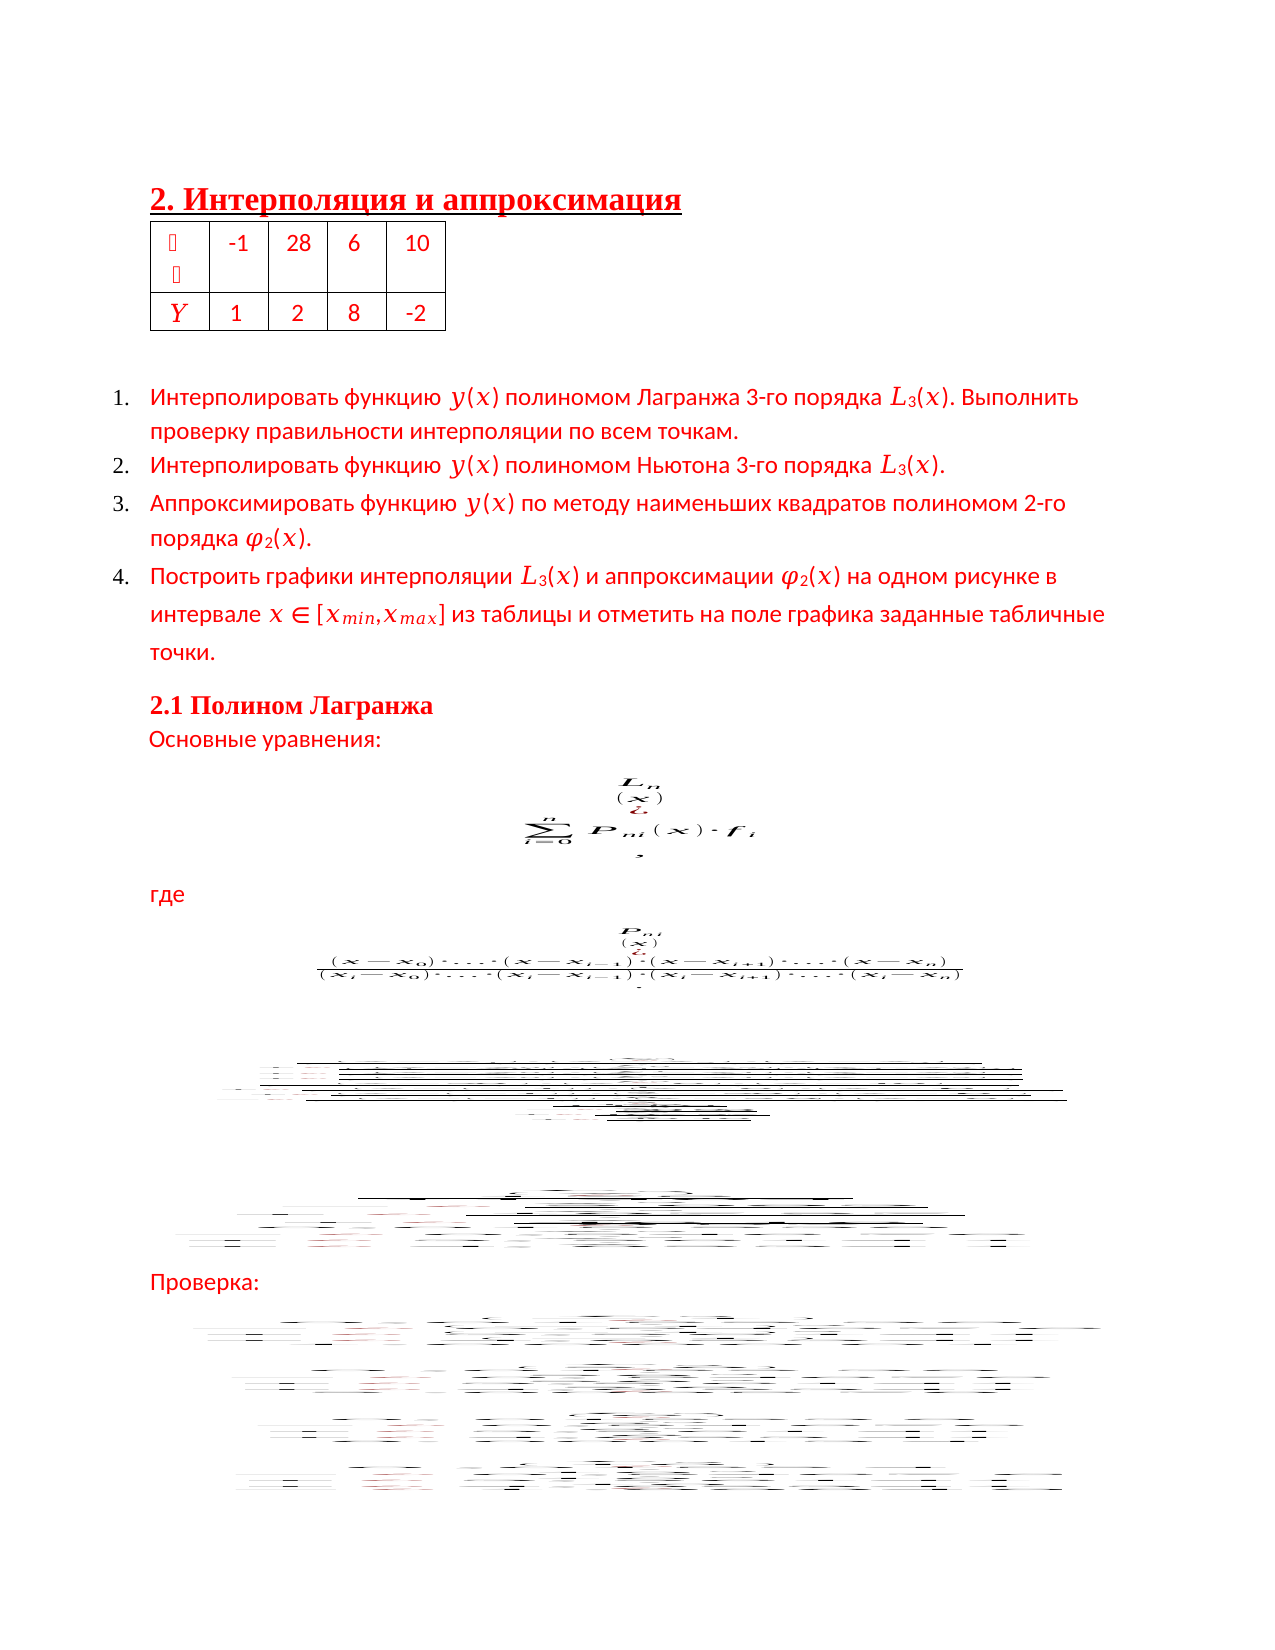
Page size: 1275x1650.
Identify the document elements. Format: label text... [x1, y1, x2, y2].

text где [150, 878, 1129, 908]
table_cell 1 [210, 293, 268, 330]
table_cell 2 [269, 293, 327, 330]
subtitle 2. Интерполяция и аппроксимация [149, 180, 1129, 218]
text Проверка: [150, 1266, 1129, 1297]
list Интерполировать функцию 𝑦(𝑥) полиномом Ньютона 3-го порядка 𝐿3(𝑥). [112, 449, 1123, 480]
list Построить графики интерполяции 𝐿3(𝑥) и аппроксимации 𝜑2(𝑥) на одном рисунке в интервале 𝑥 ∈ [𝑥𝑚𝑖𝑛,𝑥𝑚𝑎𝑥] из таблицы и отметить на поле графика заданные табличные точки. [112, 559, 1123, 666]
table_header 10 [387, 222, 445, 292]
list Интерполировать функцию 𝑦(𝑥) полиномом Лагранжа 3-го порядка 𝐿3(𝑥). Выполнить проверку правильности интерполяции по всем точкам. [112, 380, 1123, 445]
table_cell 𝑌 [151, 293, 209, 330]
table_header -1 [210, 222, 268, 292]
list Аппроксимировать функцию 𝑦(𝑥) по методу наименьших квадратов полиномом 2-го порядка 𝜑2(𝑥). [112, 487, 1123, 552]
table_header 6 [328, 222, 386, 292]
table_header 28 [269, 222, 327, 292]
subtitle 2.1 Полином Лагранжа [149, 689, 1129, 721]
text Основные уравнения: [148, 723, 1123, 753]
table_cell -2 [387, 293, 445, 330]
table_cell 8 [328, 293, 386, 330]
table_header 𝑋 [151, 222, 209, 292]
